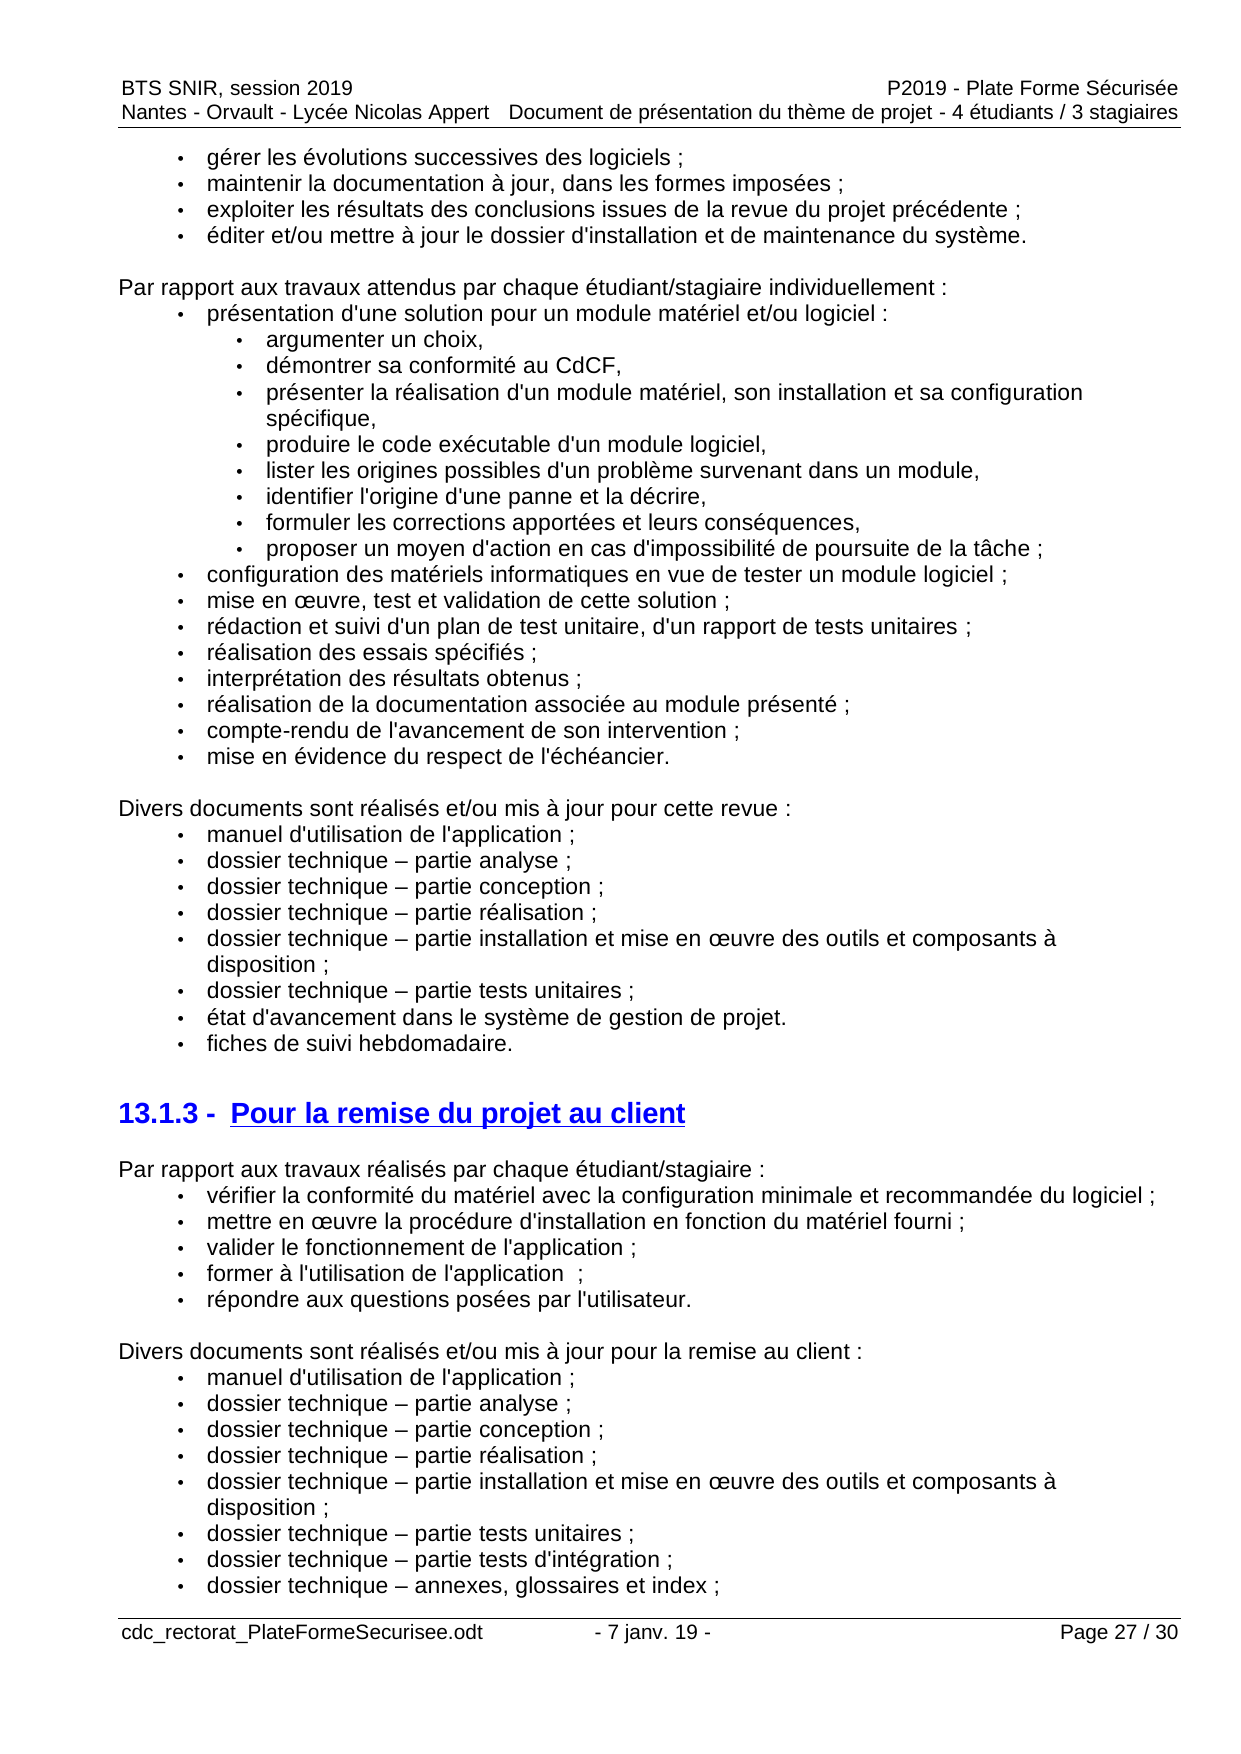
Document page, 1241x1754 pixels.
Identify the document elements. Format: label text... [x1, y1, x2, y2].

list exploiter les résultats des conclusions issues de la revue du projet précédente ; [177, 197, 1181, 223]
list réalisation de la documentation associée au module présenté ; [177, 691, 1181, 717]
list gérer les évolutions successives des logiciels ; [177, 144, 1181, 171]
list état d'avancement dans le système de gestion de projet. [177, 1004, 1181, 1030]
subtitle Pour la remise du projet au client [118, 1097, 1181, 1130]
list dossier technique – partie tests unitaires ; [177, 978, 1181, 1004]
list éditer et/ou mettre à jour le dossier d'installation et de maintenance du système. [177, 223, 1181, 249]
list identifier l'origine d'une panne et la décrire, [236, 483, 1181, 509]
list manuel d'utilisation de l'application ; [177, 1364, 1181, 1390]
list mise en évidence du respect de l'échéancier. [177, 743, 1181, 769]
list dossier technique – partie conception ; [177, 1416, 1181, 1442]
list réalisation des essais spécifiés ; [177, 639, 1181, 665]
list produire le code exécutable d'un module logiciel, [236, 431, 1181, 457]
list vérifier la conformité du matériel avec la configuration minimale et recommandée du logiciel ; [177, 1182, 1181, 1208]
list formuler les corrections apportées et leurs conséquences, [236, 509, 1181, 535]
list dossier technique – partie analyse ; [177, 848, 1181, 874]
list dossier technique – annexes, glossaires et index ; [177, 1573, 1181, 1599]
list rédaction et suivi d'un plan de test unitaire, d'un rapport de tests unitaires ; [177, 613, 1181, 639]
list dossier technique – partie tests d'intégration ; [177, 1547, 1181, 1573]
text Divers documents sont réalisés et/ou mis à jour pour cette revue : [118, 796, 1181, 822]
list fiches de suivi hebdomadaire. [177, 1030, 1181, 1056]
list mise en œuvre, test et validation de cette solution ; [177, 587, 1181, 613]
text Par rapport aux travaux réalisés par chaque étudiant/stagiaire : [118, 1156, 1181, 1182]
text Par rapport aux travaux attendus par chaque étudiant/stagiaire individuellement : [118, 275, 1181, 301]
list argumenter un choix, [236, 327, 1181, 353]
list valider le fonctionnement de l'application ; [177, 1234, 1181, 1260]
list dossier technique – partie tests unitaires ; [177, 1521, 1181, 1547]
list configuration des matériels informatiques en vue de tester un module logiciel ; [177, 561, 1181, 587]
text Divers documents sont réalisés et/ou mis à jour pour la remise au client : [118, 1338, 1181, 1364]
list démontrer sa conformité au CdCF, [236, 353, 1181, 379]
list dossier technique – partie conception ; [177, 874, 1181, 900]
list répondre aux questions posées par l'utilisateur. [177, 1286, 1181, 1312]
list proposer un moyen d'action en cas d'impossibilité de poursuite de la tâche ; [236, 535, 1181, 561]
list présenter la réalisation d'un module matériel, son installation et sa configuration spécifique, [236, 379, 1181, 431]
list dossier technique – partie installation et mise en œuvre des outils et composants à disposition ; [177, 1468, 1181, 1521]
list lister les origines possibles d'un problème survenant dans un module, [236, 457, 1181, 483]
list dossier technique – partie analyse ; [177, 1390, 1181, 1416]
list maintenir la documentation à jour, dans les formes imposées ; [177, 171, 1181, 197]
list compte-rendu de l'avancement de son intervention ; [177, 717, 1181, 743]
list mettre en œuvre la procédure d'installation en fonction du matériel fourni ; [177, 1208, 1181, 1234]
list présentation d'une solution pour un module matériel et/ou logiciel : [177, 301, 1181, 327]
list dossier technique – partie installation et mise en œuvre des outils et composants à disposition ; [177, 926, 1181, 978]
list dossier technique – partie réalisation ; [177, 1442, 1181, 1468]
list dossier technique – partie réalisation ; [177, 900, 1181, 926]
list manuel d'utilisation de l'application ; [177, 822, 1181, 848]
list interprétation des résultats obtenus ; [177, 665, 1181, 691]
list former à l'utilisation de l'application ; [177, 1260, 1181, 1286]
